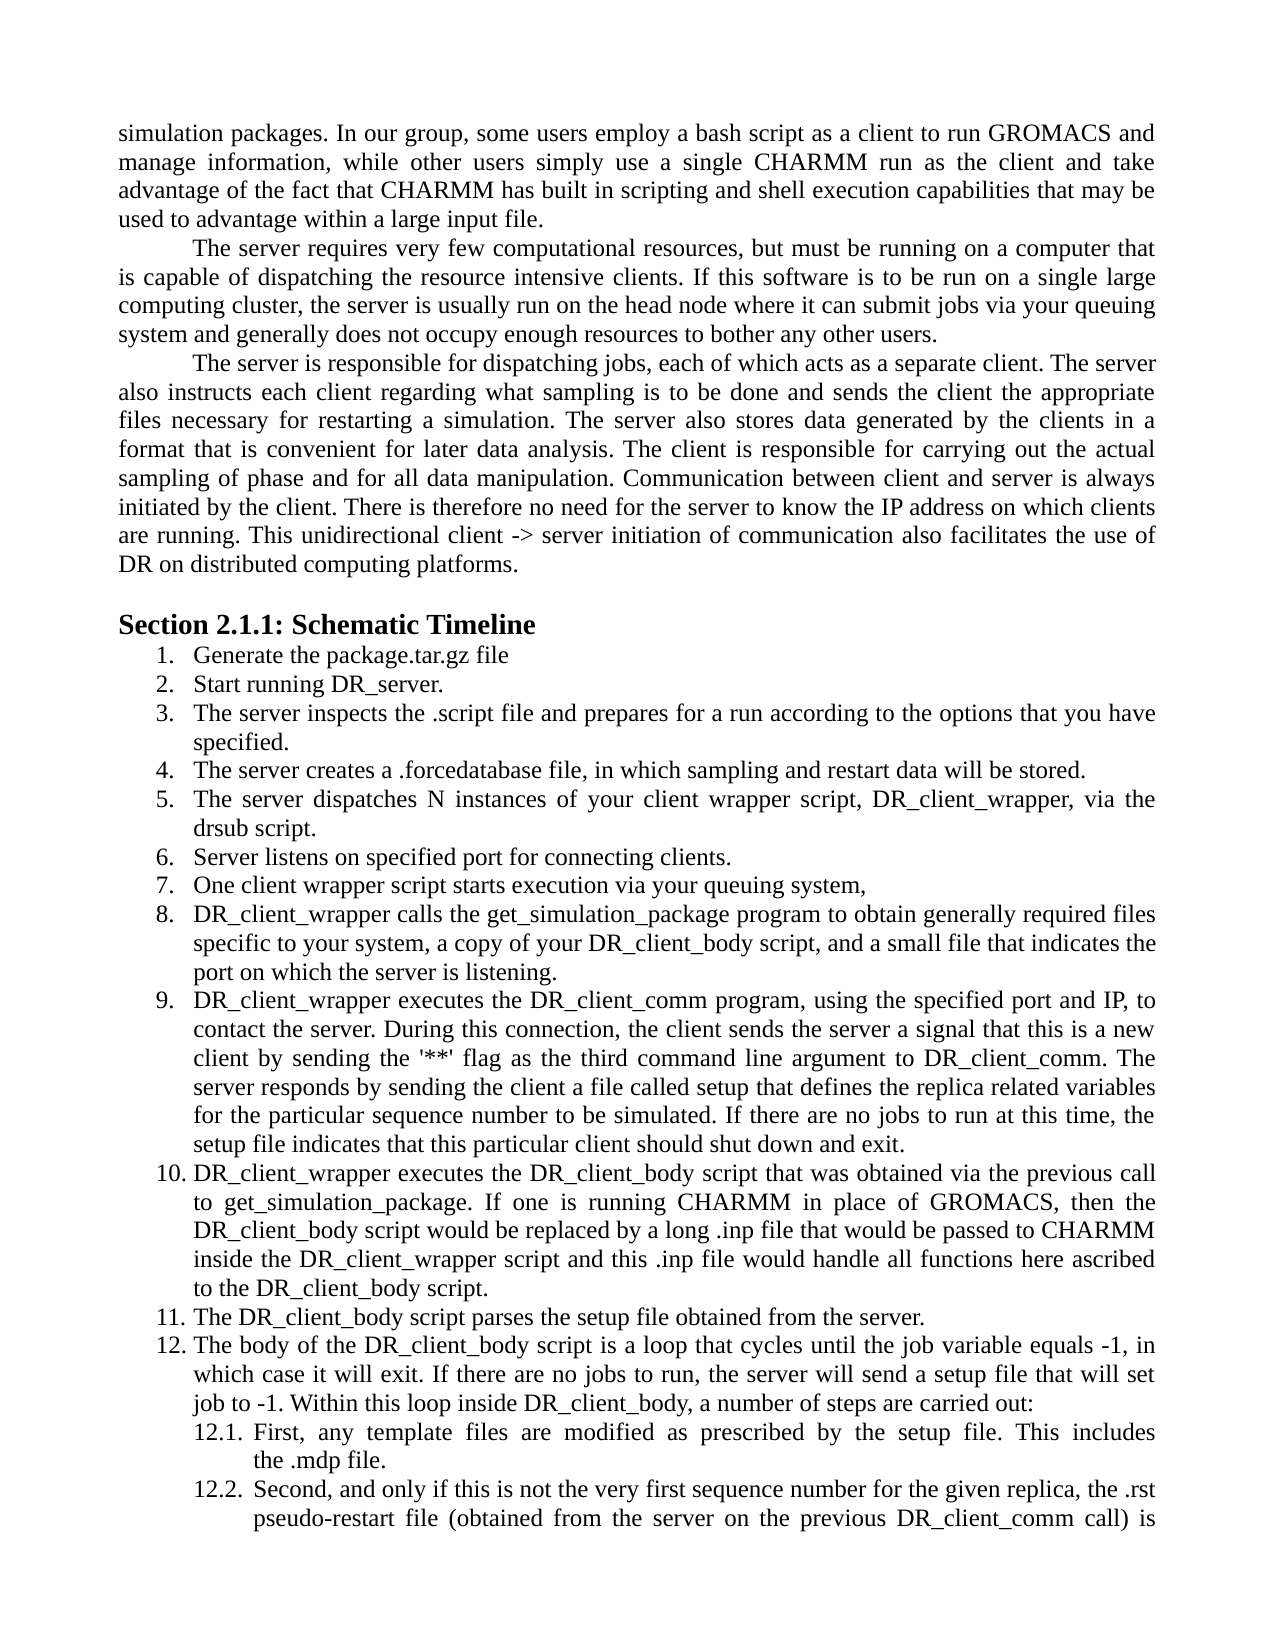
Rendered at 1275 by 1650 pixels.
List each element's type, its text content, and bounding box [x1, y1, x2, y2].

list The server dispatches N instances of your client wrapper script, DR_client_wrapper, via the drsub script. [156, 784, 1157, 842]
list Server listens on specified port for connecting clients. [156, 842, 1157, 870]
list The DR_client_body script parses the setup file obtained from the server. [156, 1302, 1157, 1330]
list One client wrapper script starts execution via your queuing system, [156, 870, 1157, 899]
text simulation packages. In our group, some users employ a bash script as a client to run GROMACS and manage information, while other users simply use a single CHARMM run as the client and take advantage of the fact that CHARMM has built in scripting and shell execution capabilities that may be used to advantage within a large input file. [118, 118, 1157, 233]
list First, any template files are modified as prescribed by the setup file. This includes the .mdp file. [193, 1417, 1157, 1474]
text The server is responsible for dispatching jobs, each of which acts as a separate client. The server also instructs each client regarding what sampling is to be done and sends the client the appropriate files necessary for restarting a simulation. The server also stores data generated by the clients in a format that is convenient for later data analysis. The client is responsible for carrying out the actual sampling of phase and for all data manipulation. Communication between client and server is always initiated by the client. There is therefore no need for the server to know the IP address on which clients are running. This unidirectional client -> server initiation of communication also facilitates the use of DR on distributed computing platforms. [118, 348, 1157, 578]
text The server requires very few computational resources, but must be running on a computer that is capable of dispatching the resource intensive clients. If this software is to be run on a single large computing cluster, the server is usually run on the head node where it can submit jobs via your queuing system and generally does not occupy enough resources to bother any other users. [118, 233, 1157, 348]
list The body of the DR_client_body script is a loop that cycles until the job variable equals -1, in which case it will exit. If there are no jobs to run, the server will send a setup file that will set job to -1. Within this loop inside DR_client_body, a number of steps are carried out: [156, 1330, 1157, 1417]
list Generate the package.tar.gz file [156, 640, 1157, 669]
list The server creates a .forcedatabase file, in which sampling and restart data will be stored. [156, 755, 1157, 784]
list DR_client_wrapper executes the DR_client_comm program, using the specified port and IP, to contact the server. During this connection, the client sends the server a signal that this is a new client by sending the '**' flag as the third command line argument to DR_client_comm. The server responds by sending the client a file called setup that defines the replica related variables for the particular sequence number to be simulated. If there are no jobs to run at this time, the setup file indicates that this particular client should shut down and exit. [156, 985, 1157, 1158]
list Second, and only if this is not the very first sequence number for the given replica, the .rst pseudo-restart file (obtained from the server on the previous DR_client_comm call) is [193, 1474, 1157, 1532]
list Start running DR_server. [156, 669, 1157, 698]
text Section 2.1.1: Schematic Timeline [118, 607, 1157, 640]
list DR_client_wrapper executes the DR_client_body script that was obtained via the previous call to get_simulation_package. If one is running CHARMM in place of GROMACS, then the DR_client_body script would be replaced by a long .inp file that would be passed to CHARMM inside the DR_client_wrapper script and this .inp file would handle all functions here ascribed to the DR_client_body script. [156, 1158, 1157, 1302]
list The server inspects the .script file and prepares for a run according to the options that you have specified. [156, 698, 1157, 755]
list DR_client_wrapper calls the get_simulation_package program to obtain generally required files specific to your system, a copy of your DR_client_body script, and a small file that indicates the port on which the server is listening. [156, 899, 1157, 985]
